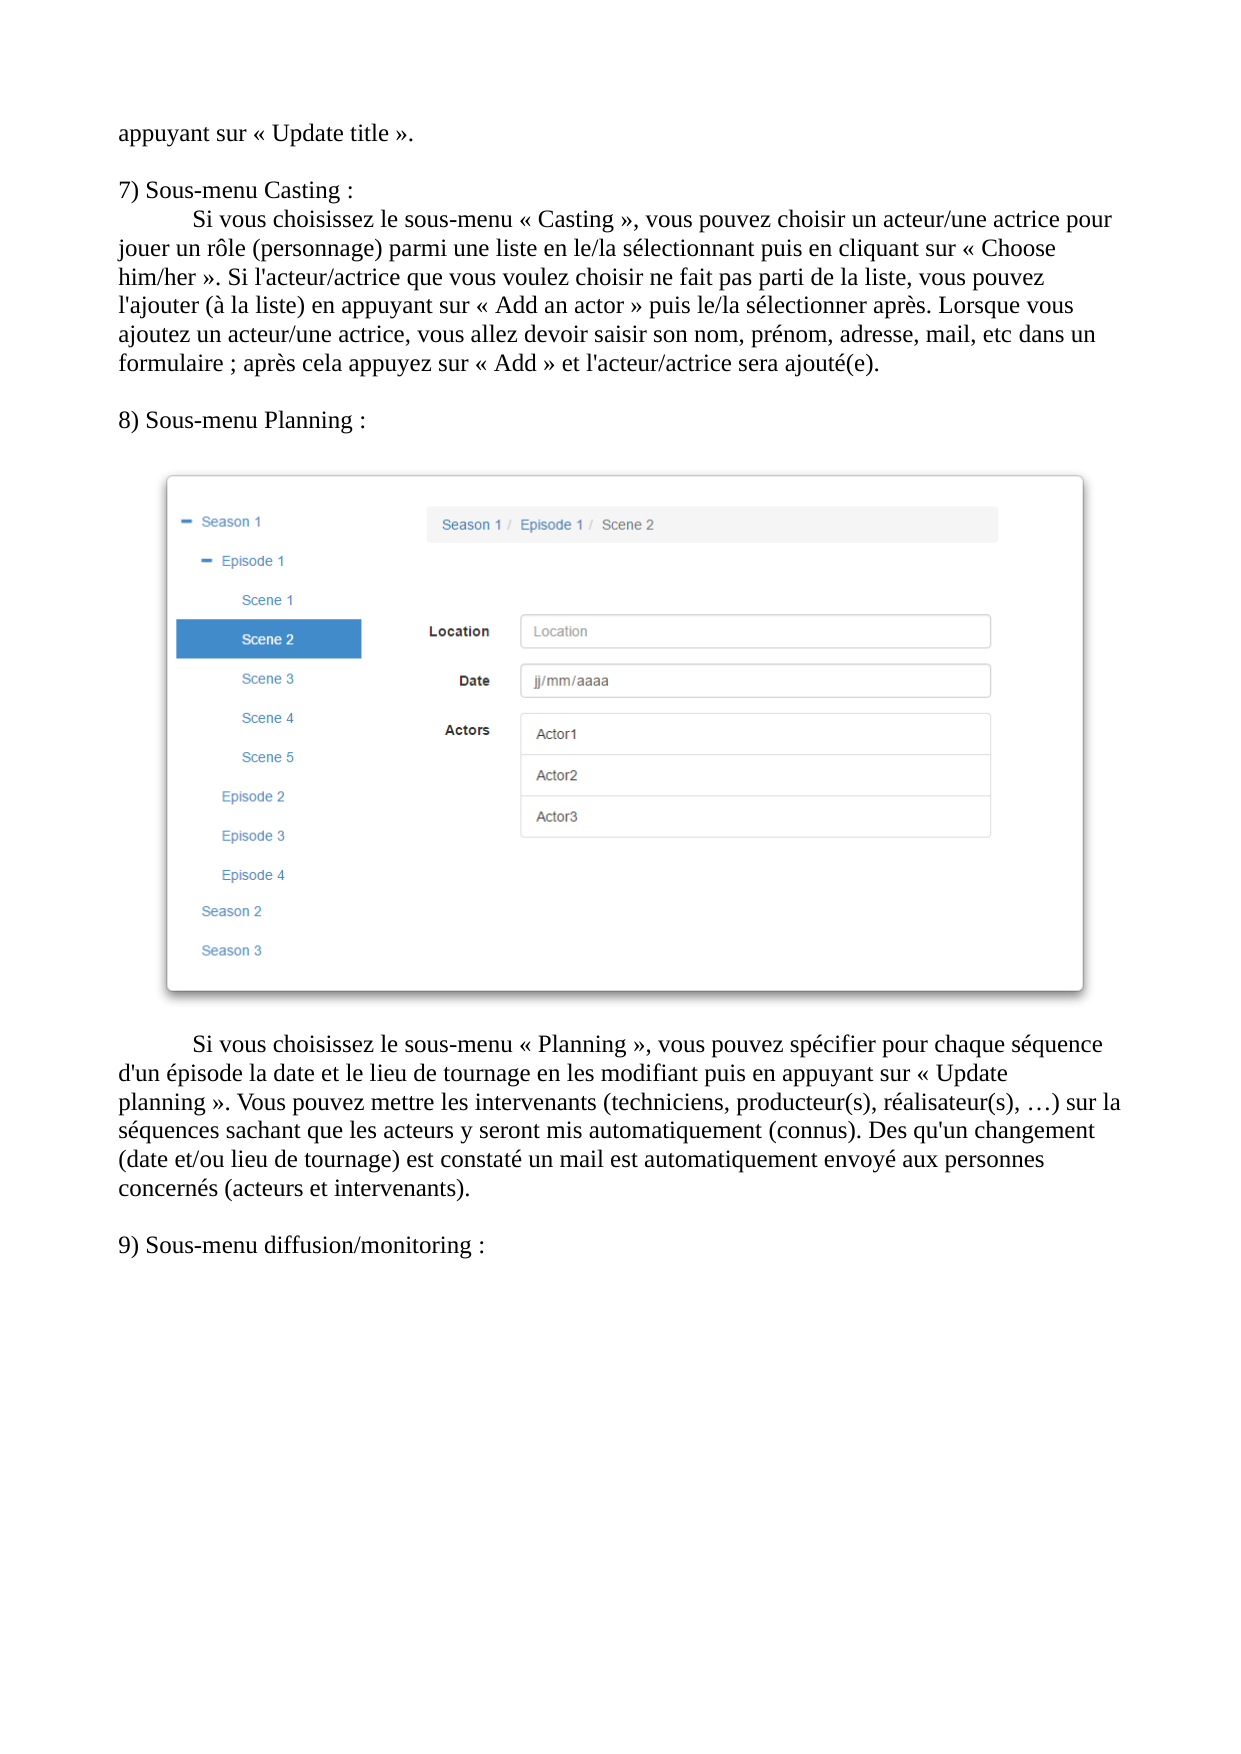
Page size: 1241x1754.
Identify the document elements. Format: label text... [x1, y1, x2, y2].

text 9) Sous-menu diffusion/monitoring : [118, 1231, 1122, 1259]
picture [118, 434, 1123, 1030]
text Si vous choisissez le sous-menu « Casting », vous pouvez choisir un acteur/une actrice pour jouer un rôle (personnage) parmi une liste en le/la sélectionnant puis en cliquant sur « Choose him/her ». Si l'acteur/actrice que vous voulez choisir ne fait pas parti de la liste, vous pouvez l'ajouter (à la liste) en appuyant sur « Add an actor » puis le/la sélectionner après. Lorsque vous ajoutez un acteur/une actrice, vous allez devoir saisir son nom, prénom, adresse, mail, etc dans un formulaire ; après cela appuyez sur « Add » et l'acteur/actrice sera ajouté(e). [118, 204, 1122, 377]
text 8) Sous-menu Planning : [118, 406, 1122, 434]
text appuyant sur « Update title ». [118, 118, 1122, 147]
text 7) Sous-menu Casting : [118, 176, 1122, 204]
text Si vous choisissez le sous-menu « Planning », vous pouvez spécifier pour chaque séquence d'un épisode la date et le lieu de tournage en les modifiant puis en appuyant sur « Update planning ». Vous pouvez mettre les intervenants (techniciens, producteur(s), réalisateur(s), …) sur la séquences sachant que les acteurs y seront mis automatiquement (connus). Des qu'un changement (date et/ou lieu de tournage) est constaté un mail est automatiquement envoyé aux personnes concernés (acteurs et intervenants). [118, 1030, 1122, 1202]
